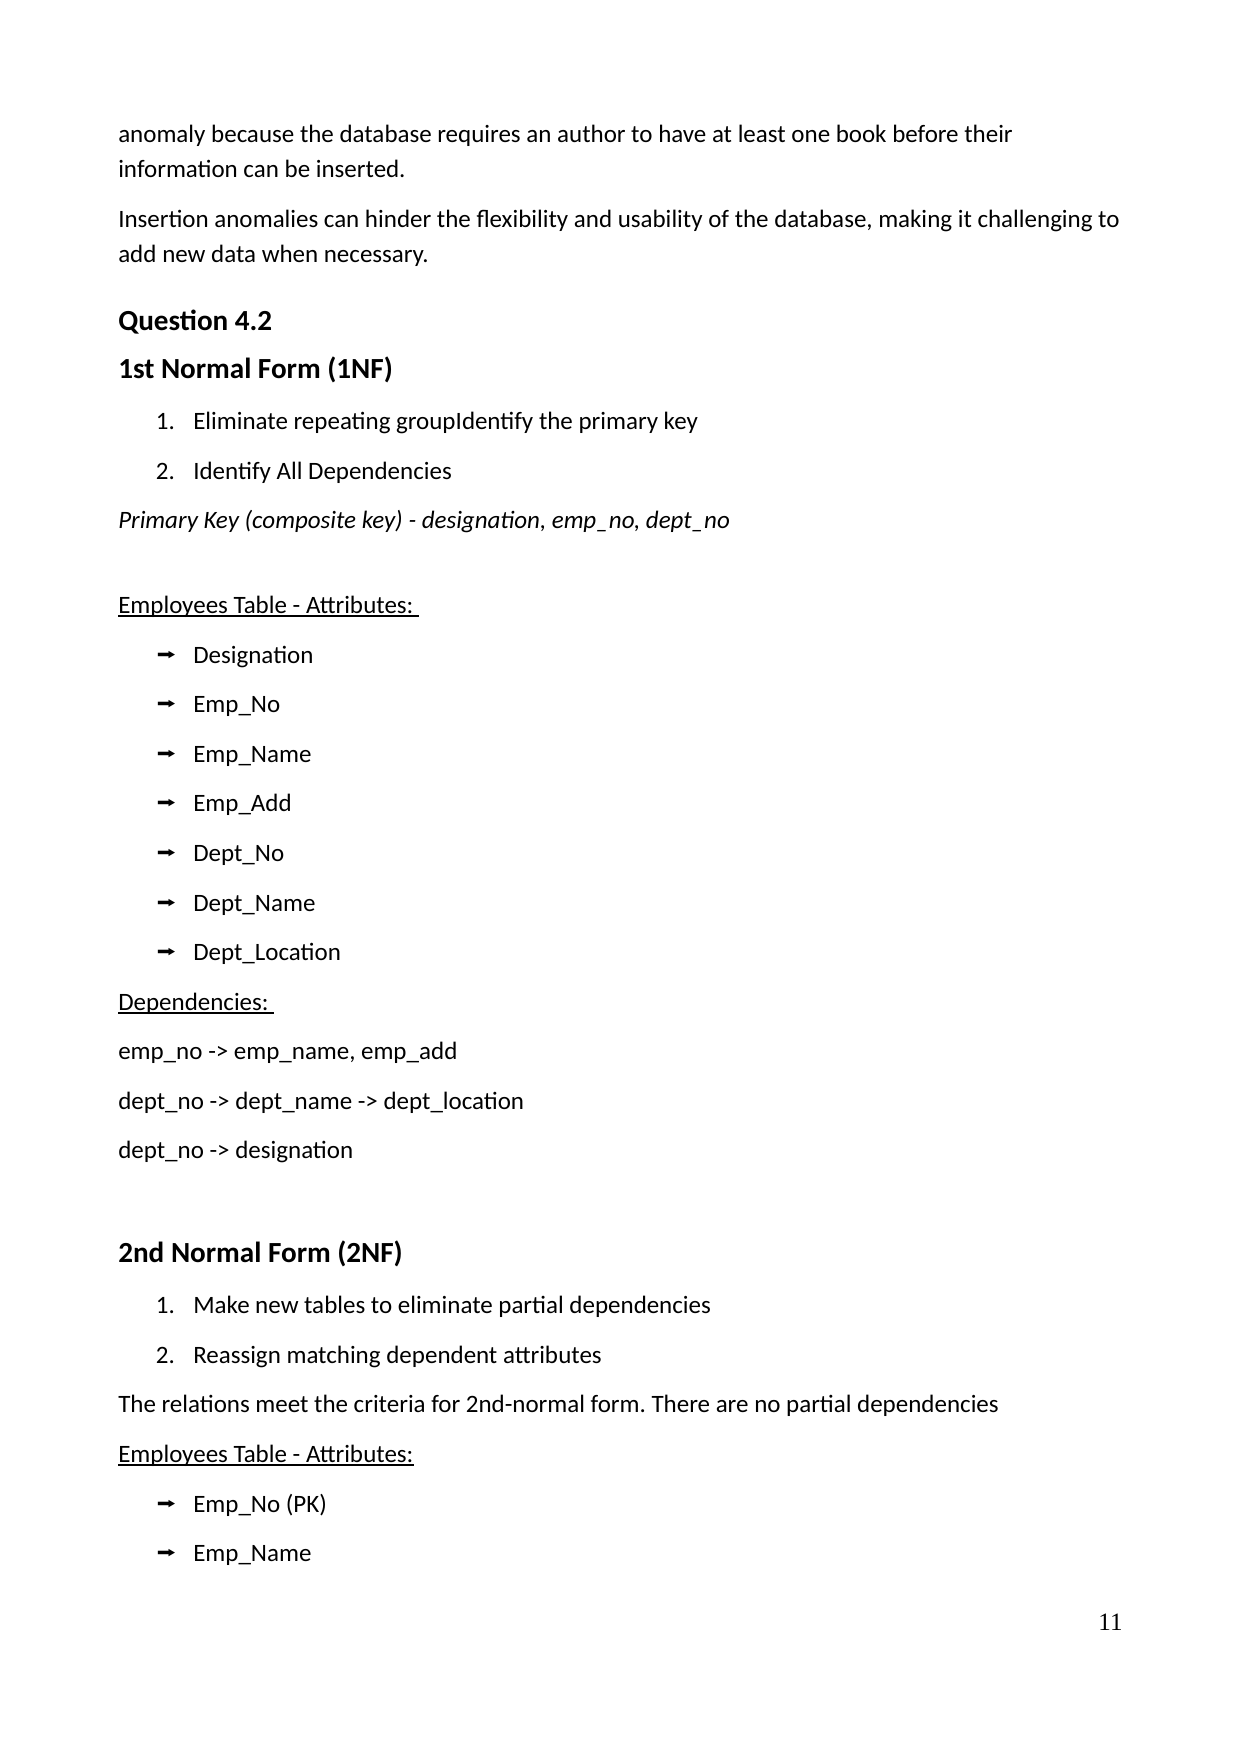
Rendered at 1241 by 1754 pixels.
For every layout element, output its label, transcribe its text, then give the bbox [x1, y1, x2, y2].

list Identify All Dependencies [156, 455, 1122, 486]
text dept_no -> designation [118, 1135, 1122, 1165]
text Insertion anomalies can hinder the flexibility and usability of the database, making it challenging to add new data when necessary. [118, 203, 1122, 268]
text 1st Normal Form (1NF) [118, 350, 1122, 386]
text The relations meet the criteria for 2nd-normal form. There are no partial dependencies [118, 1388, 1122, 1419]
list Designation [156, 639, 1122, 669]
text Employees Table - Attributes: [118, 1438, 1122, 1469]
list Dept_No [156, 837, 1122, 868]
list Emp_No [156, 688, 1122, 719]
subtitle Question 4.2 [118, 302, 1122, 337]
text Dependencies: [118, 986, 1122, 1016]
list Emp_Add [156, 788, 1122, 818]
text dept_no -> dept_name -> dept_location [118, 1085, 1122, 1116]
text Primary Key (composite key) - designation, emp_no, dept_no [118, 505, 1122, 570]
list Dept_Location [156, 936, 1122, 967]
list Emp_Name [156, 738, 1122, 768]
list Make new tables to eliminate partial dependencies [156, 1289, 1122, 1320]
list Reassign matching dependent attributes [156, 1339, 1122, 1369]
text 2nd Normal Form (2NF) [118, 1234, 1122, 1269]
text emp_no -> emp_name, emp_add [118, 1036, 1122, 1066]
list Eliminate repeating groupIdentify the primary key [156, 406, 1122, 436]
list Dept_Name [156, 887, 1122, 917]
text Employees Table - Attributes: [118, 589, 1122, 620]
list Emp_No (PK) [156, 1488, 1122, 1518]
text anomaly because the database requires an author to have at least one book before their information can be inserted. [118, 118, 1122, 184]
list Emp_Name [156, 1537, 1122, 1568]
